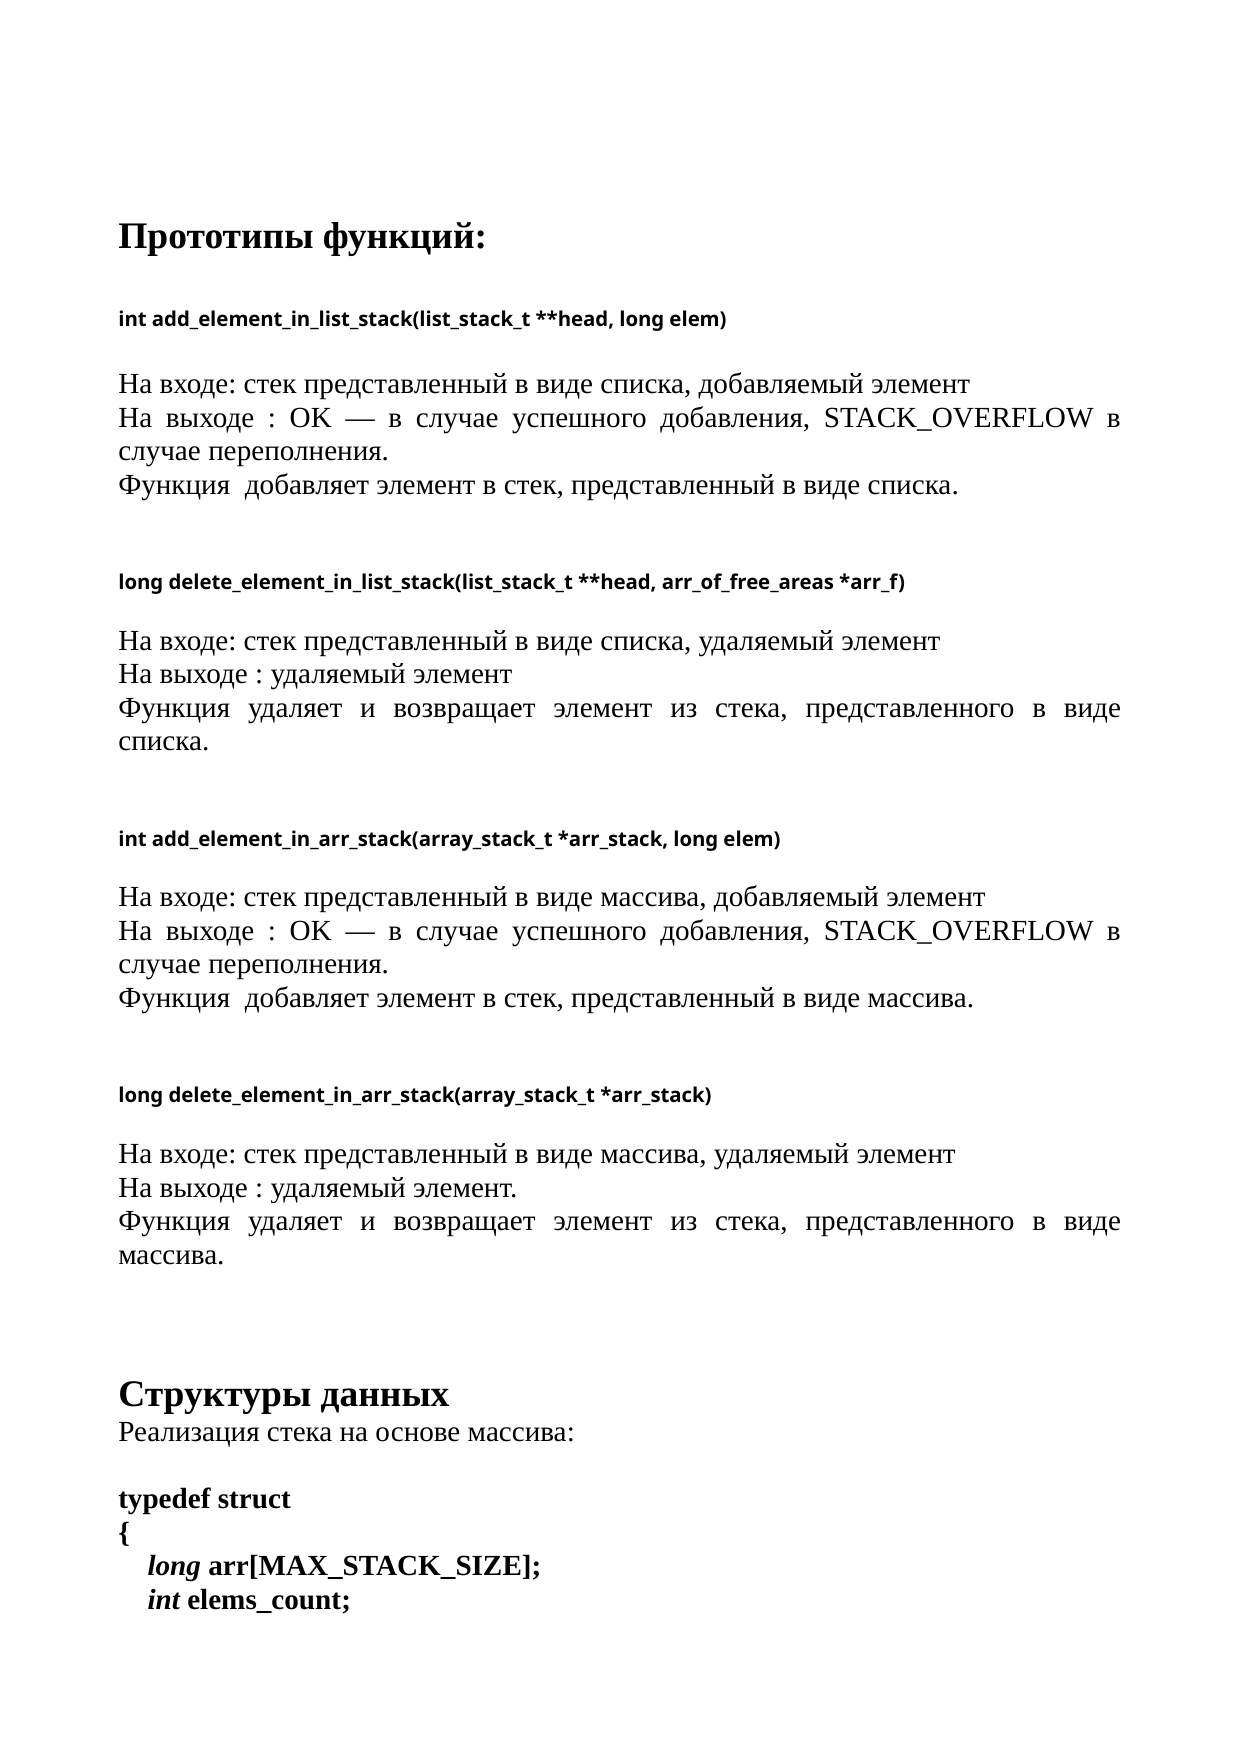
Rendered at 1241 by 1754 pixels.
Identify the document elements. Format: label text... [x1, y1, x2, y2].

text Функция удаляет и возвращает элемент из стека, представленного в виде массива. [118, 1203, 1122, 1270]
text На входе: стек представленный в виде списка, добавляемый элемент [118, 366, 1122, 400]
text long arr[MAX_STACK_SIZE]; [118, 1548, 1122, 1582]
text long delete_element_in_arr_stack(array_stack_t *arr_stack) [118, 1081, 1122, 1108]
text typedef struct [118, 1481, 1122, 1515]
text Структуры данных [118, 1371, 1122, 1414]
text На входе: стек представленный в виде массива, удаляемый элемент [118, 1136, 1122, 1170]
text int add_element_in_arr_stack(array_stack_t *arr_stack, long elem) [118, 824, 1122, 852]
text На выходе : удаляемый элемент. [118, 1170, 1122, 1203]
text { [118, 1515, 1122, 1548]
text int elems_count; [118, 1582, 1122, 1615]
text На входе: стек представленный в виде списка, удаляемый элемент [118, 623, 1122, 656]
text Прототипы функций: [118, 214, 1122, 257]
text На выходе : удаляемый элемент [118, 656, 1122, 690]
text Функция добавляет элемент в стек, представленный в виде массива. [118, 980, 1122, 1014]
text int add_element_in_list_stack(list_stack_t **head, long elem) [118, 305, 1122, 333]
text Реализация стека на основе массива: [118, 1414, 1122, 1448]
text Функция добавляет элемент в стек, представленный в виде списка. [118, 467, 1122, 500]
text long delete_element_in_list_stack(list_stack_t **head, arr_of_free_areas *arr_f) [118, 567, 1122, 595]
text Функция удаляет и возвращает элемент из стека, представленного в виде списка. [118, 690, 1122, 757]
text На выходе : OK — в случае успешного добавления, STACK_OVERFLOW в случае переполнения. [118, 400, 1122, 467]
text На выходе : OK — в случае успешного добавления, STACK_OVERFLOW в случае переполнения. [118, 913, 1122, 980]
text На входе: стек представленный в виде массива, добавляемый элемент [118, 879, 1122, 913]
